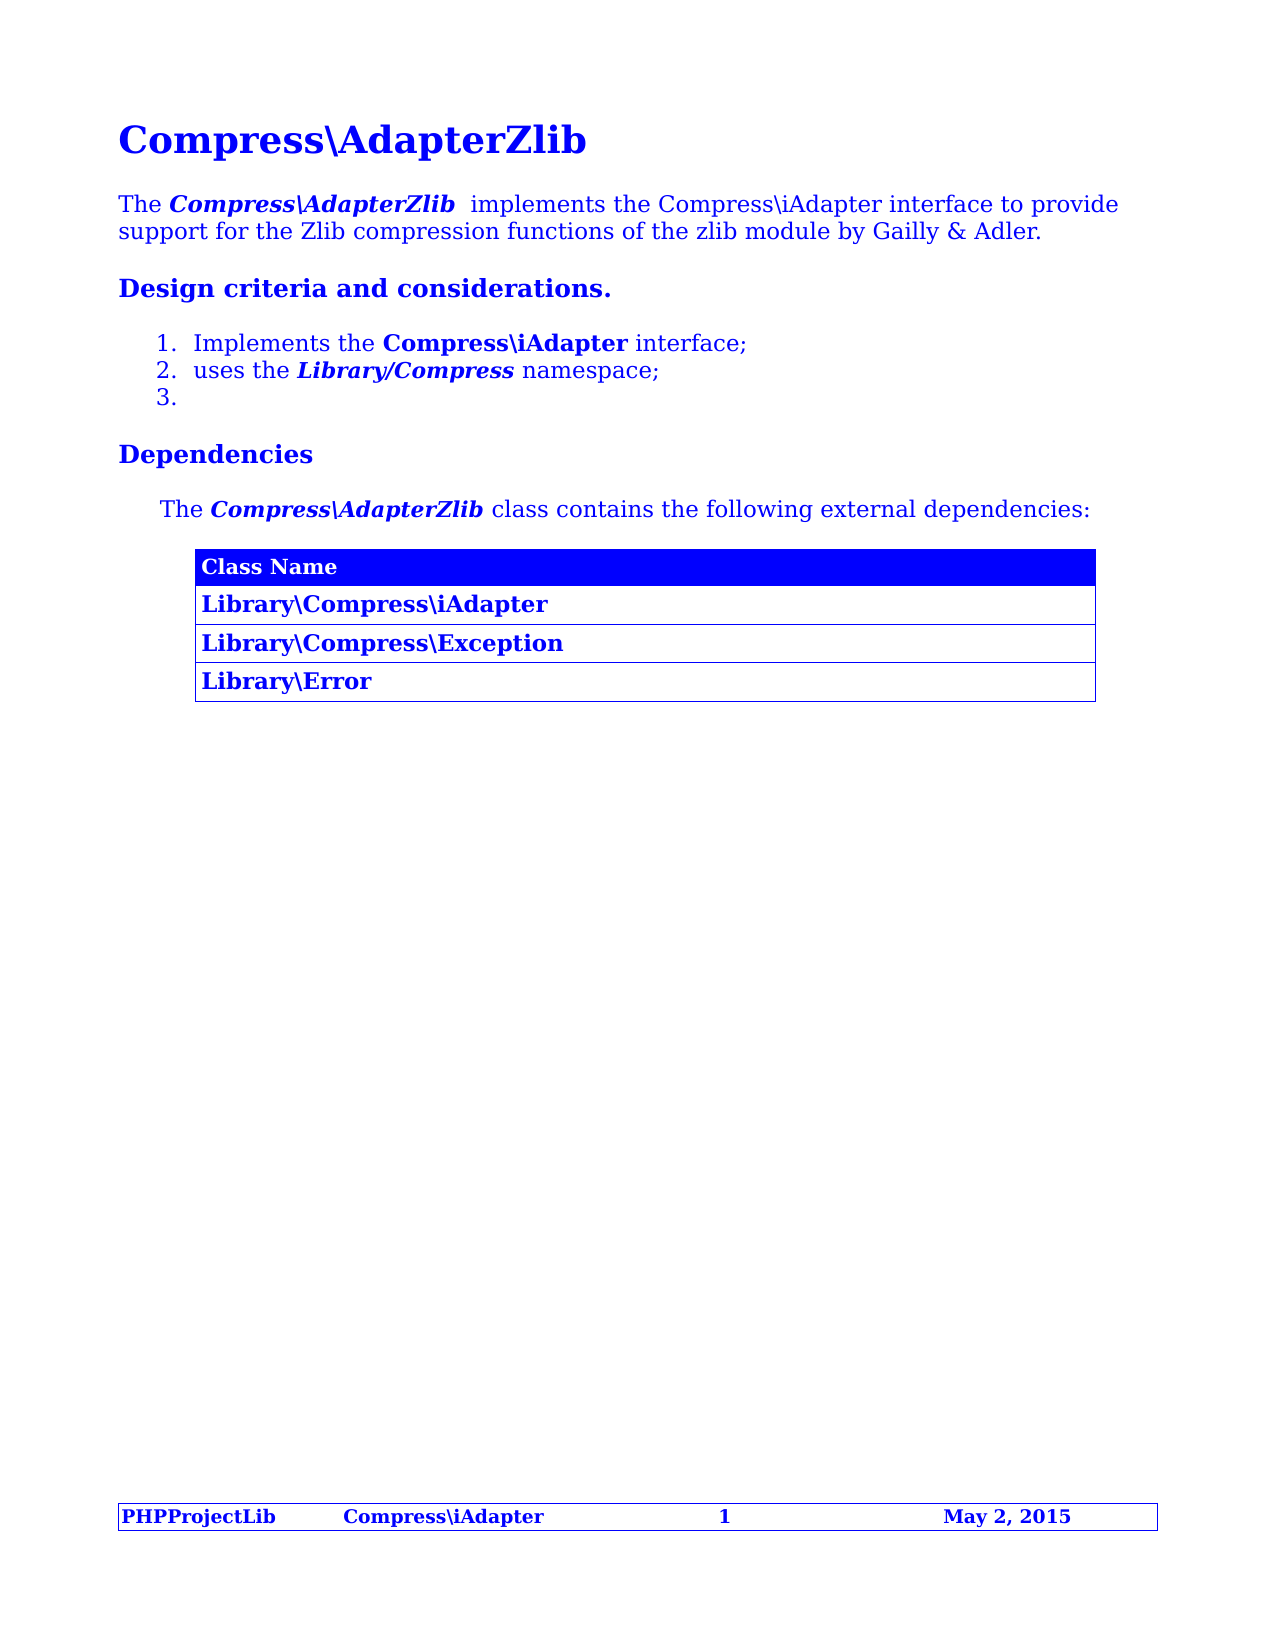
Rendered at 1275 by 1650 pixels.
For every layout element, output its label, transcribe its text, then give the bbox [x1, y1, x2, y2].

list Implements the Compress\iAdapter interface; [156, 330, 1157, 357]
title Compress\AdapterZlib [118, 118, 1157, 162]
list uses the Library/Compress namespace; [156, 357, 1157, 384]
title Design criteria and considerations. [118, 274, 1157, 303]
table_cell Library\Compress\Exception [196, 625, 1095, 662]
table_cell Library\Compress\iAdapter [196, 586, 1095, 624]
text The Compress\AdapterZlib implements the Compress\iAdapter interface to provide support for the Zlib compression functions of the zlib module by Gailly & Adler. [118, 191, 1157, 245]
text The Compress\AdapterZlib class contains the following external dependencies: [159, 496, 1157, 523]
title Dependencies [118, 440, 1157, 469]
table_header Class Name [196, 550, 1095, 585]
table_cell Library\Error [196, 663, 1095, 701]
